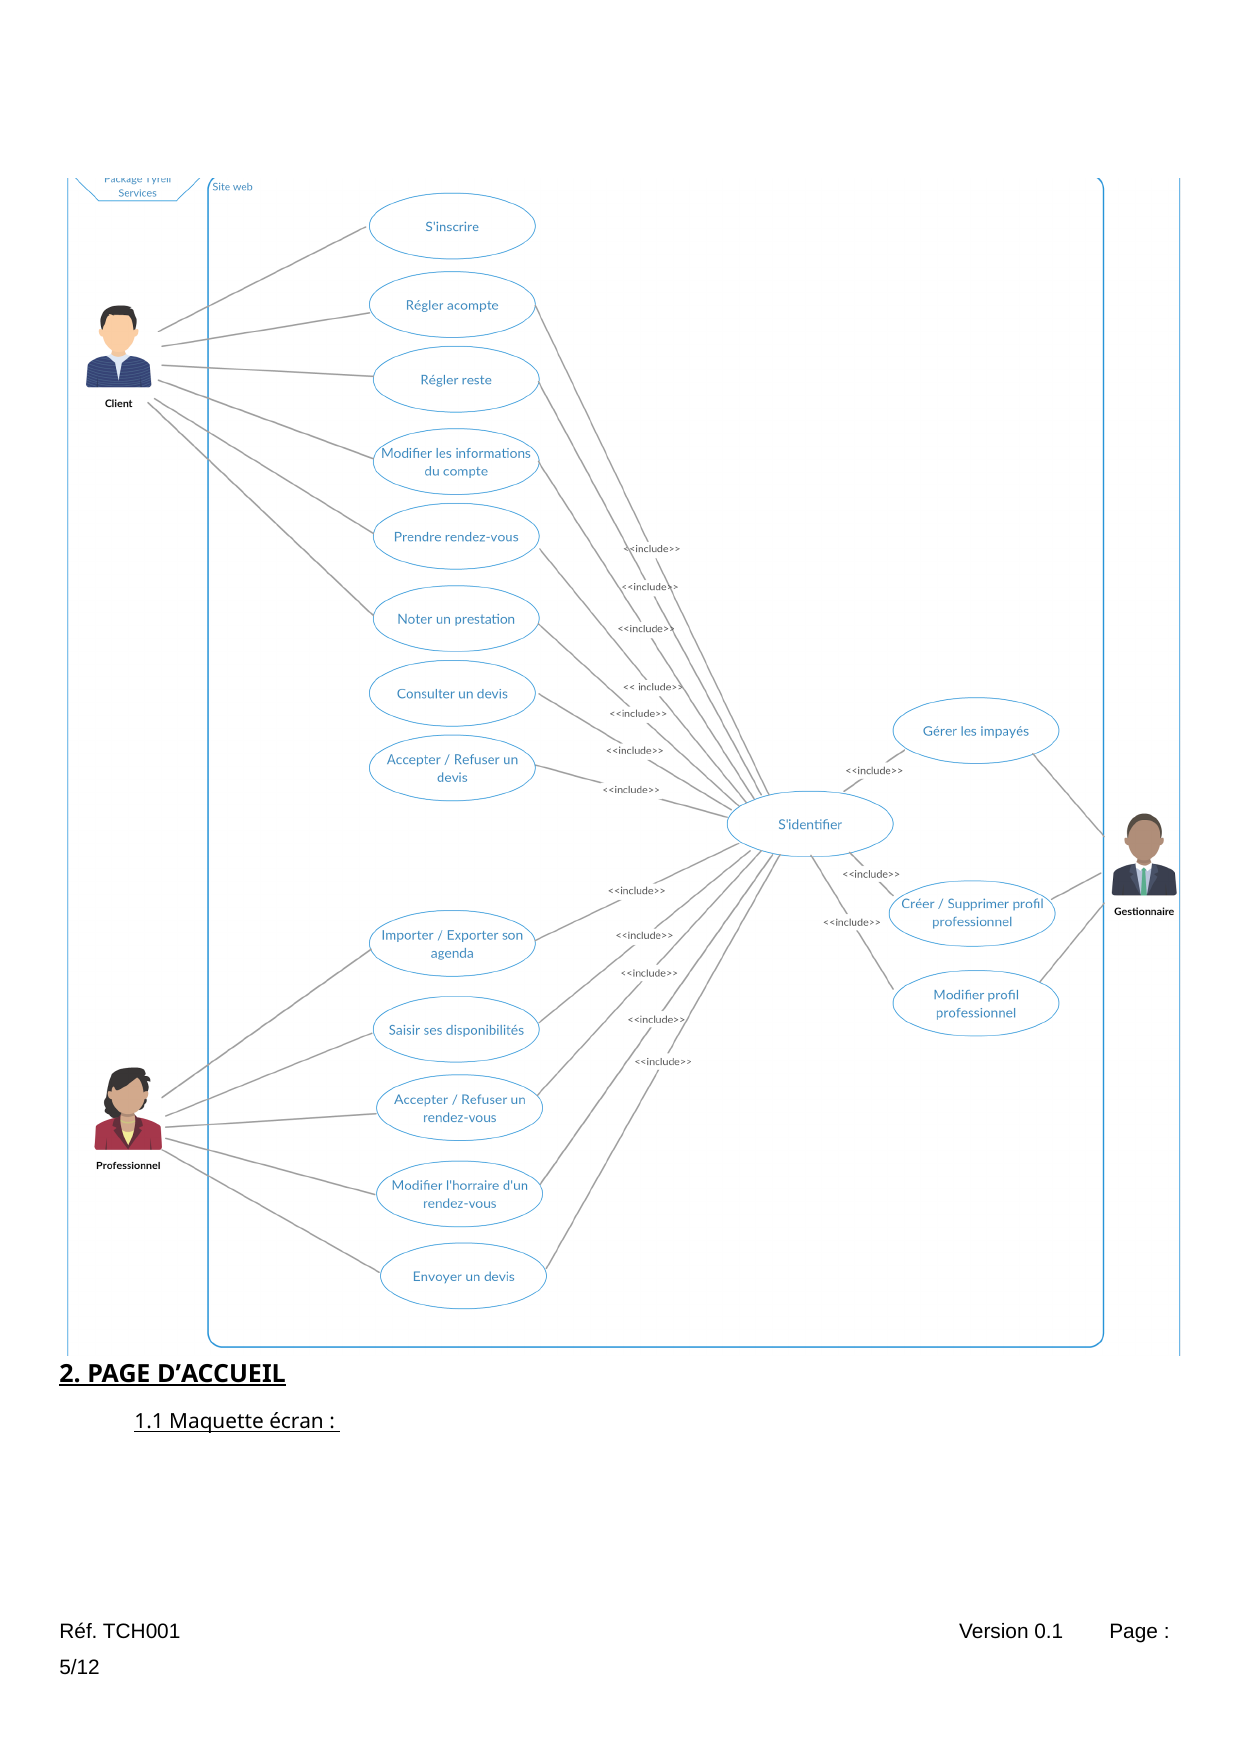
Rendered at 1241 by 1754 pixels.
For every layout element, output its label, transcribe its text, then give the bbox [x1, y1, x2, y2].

text 2. PAGE D’ACCUEIL [59, 230, 1181, 1389]
text 1.1 Maquette écran : [134, 1406, 1181, 1435]
picture [62, 178, 1184, 1356]
